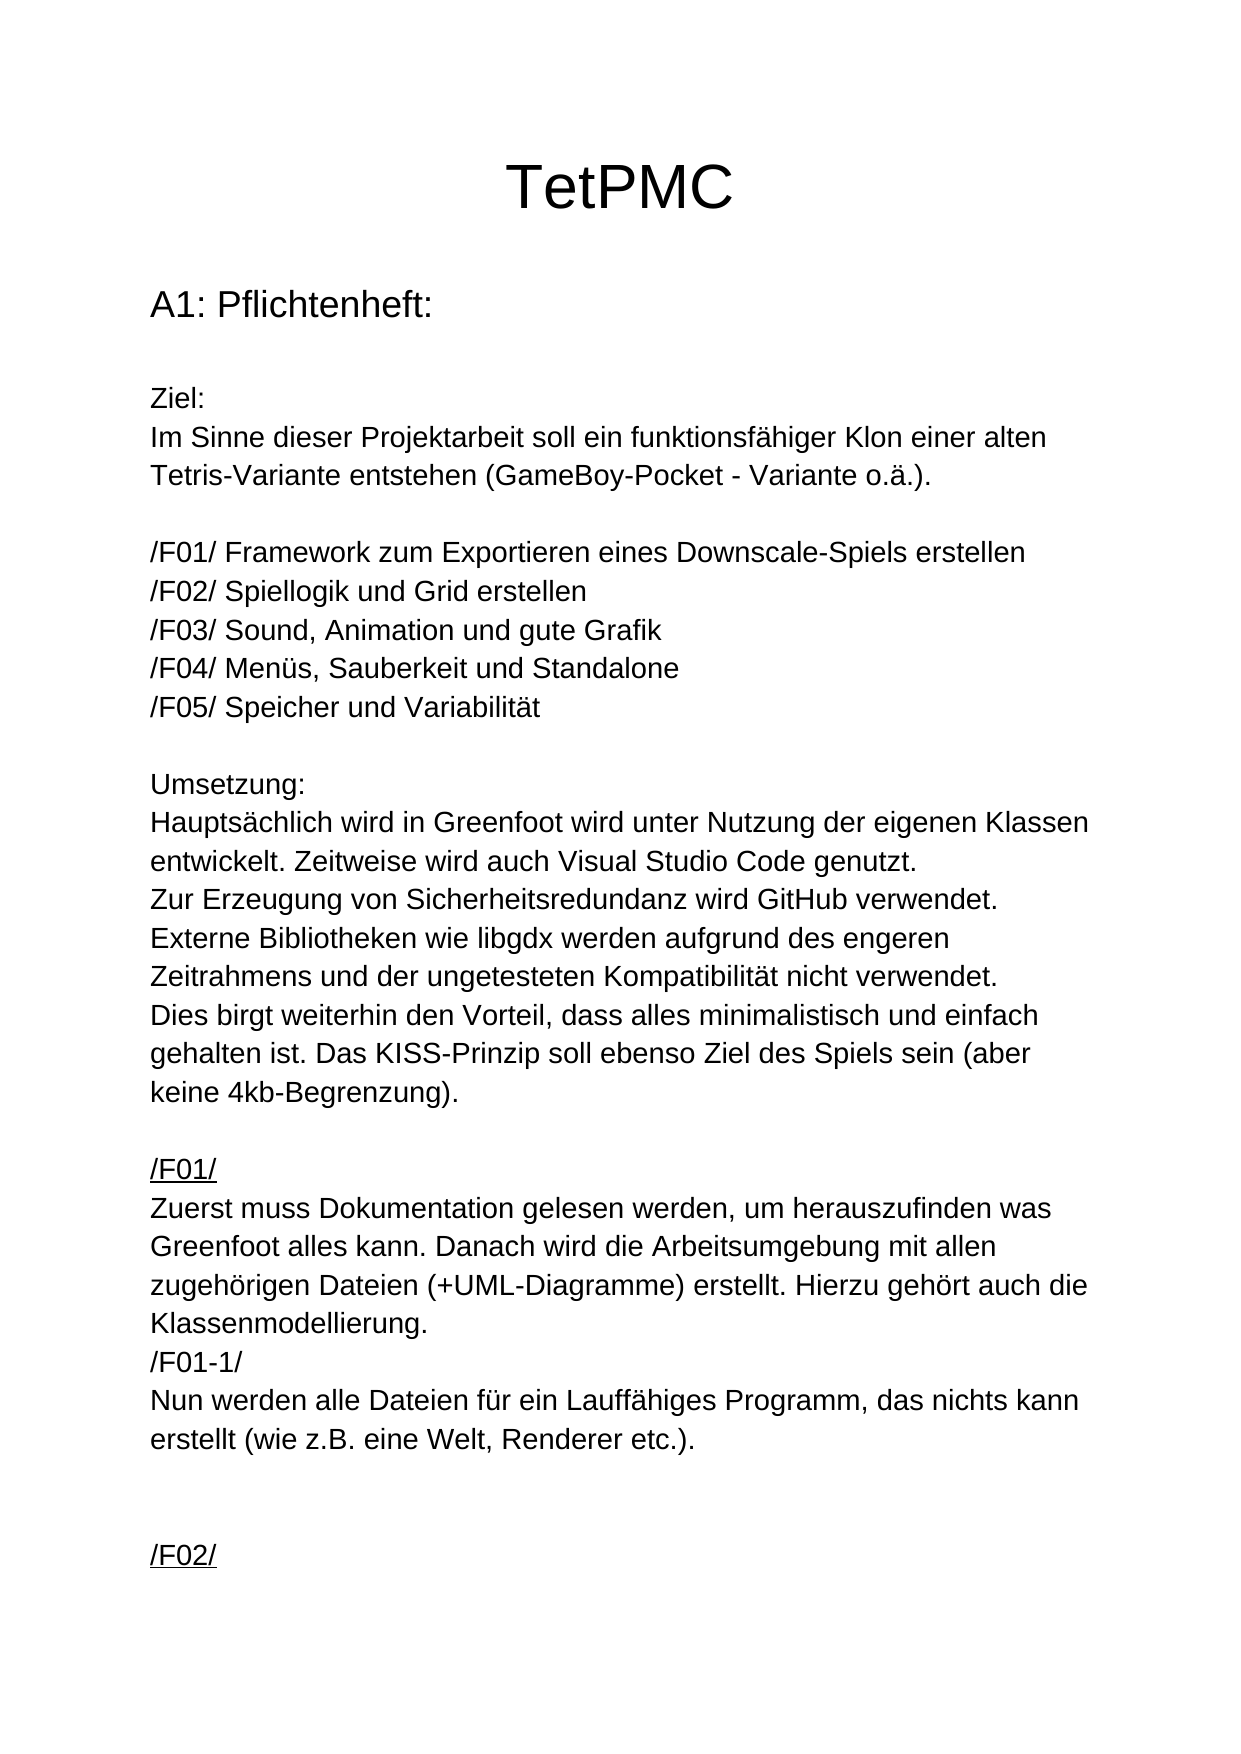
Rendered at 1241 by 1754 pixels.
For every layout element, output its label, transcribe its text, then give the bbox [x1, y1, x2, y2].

text /F05/ Speicher und Variabilität [150, 690, 1090, 723]
text /F04/ Menüs, Sauberkeit und Standalone [150, 651, 1090, 685]
text /F02/ [150, 1538, 1090, 1571]
text /F03/ Sound, Animation und gute Grafik [150, 613, 1090, 646]
text Hauptsächlich wird in Greenfoot wird unter Nutzung der eigenen Klassen entwickelt. Zeitweise wird auch Visual Studio Code genutzt. [150, 805, 1090, 877]
text TetPMC [150, 150, 1090, 222]
text /F02/ Spiellogik und Grid erstellen [150, 574, 1090, 608]
text /F01/ [150, 1152, 1090, 1186]
text /F01/ Framework zum Exportieren eines Downscale-Spiels erstellen [150, 536, 1090, 569]
text Externe Bibliotheken wie libgdx werden aufgrund des engeren Zeitrahmens und der ungetesteten Kompatibilität nicht verwendet. [150, 921, 1090, 993]
text Ziel: [150, 381, 1090, 415]
text /F01-1/ [150, 1345, 1090, 1378]
text Im Sinne dieser Projektarbeit soll ein funktionsfähiger Klon einer alten Tetris-Variante entstehen (GameBoy-Pocket - Variante o.ä.). [150, 420, 1090, 492]
text Nun werden alle Dateien für ein Lauffähiges Programm, das nichts kann erstellt (wie z.B. eine Welt, Renderer etc.). [150, 1383, 1090, 1456]
text Umsetzung: [150, 767, 1090, 800]
text A1: Pflichtenheft: [150, 282, 1090, 325]
text Zuerst muss Dokumentation gelesen werden, um herauszufinden was Greenfoot alles kann. Danach wird die Arbeitsumgebung mit allen zugehörigen Dateien (+UML-Diagramme) erstellt. Hierzu gehört auch die Klassenmodellierung. [150, 1191, 1090, 1340]
text Dies birgt weiterhin den Vorteil, dass alles minimalistisch und einfach gehalten ist. Das KISS-Prinzip soll ebenso Ziel des Spiels sein (aber keine 4kb-Begrenzung). [150, 998, 1090, 1109]
text Zur Erzeugung von Sicherheitsredundanz wird GitHub verwendet. [150, 882, 1090, 916]
